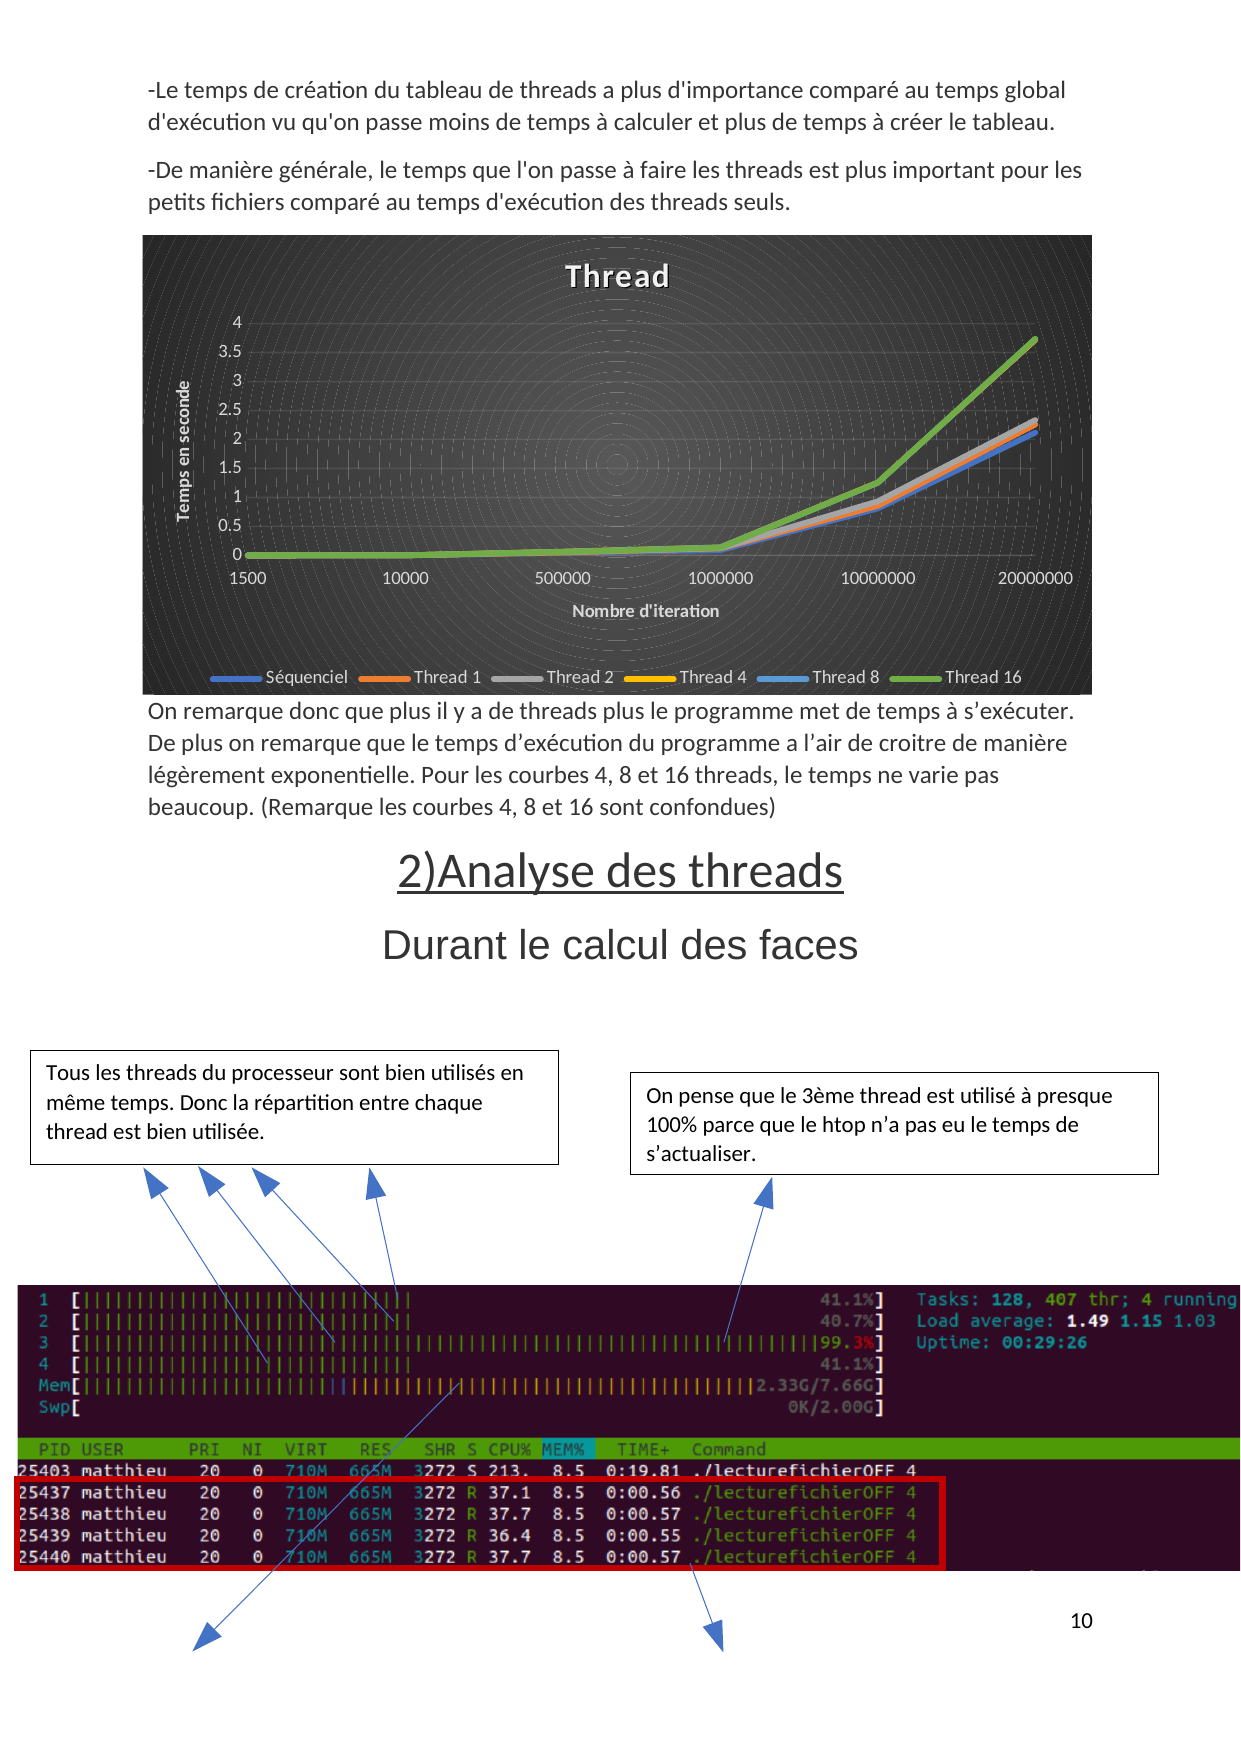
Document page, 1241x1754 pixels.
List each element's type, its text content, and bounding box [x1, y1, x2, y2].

text On pense que le 3ème thread est utilisé à presque 100% parce que le htop n’a pas eu le temps de s’actualiser. [646, 1081, 1143, 1167]
text Durant le calcul des faces [148, 920, 1093, 968]
text On remarque donc que plus il y a de threads plus le programme met de temps à s’exécuter. De plus on remarque que le temps d’exécution du programme a l’air de croitre de manière légèrement exponentielle. Pour les courbes 4, 8 et 16 threads, le temps ne varie pas beaucoup. (Remarque les courbes 4, 8 et 16 sont confondues) [148, 235, 1093, 821]
text -De manière générale, le temps que l'on passe à faire les threads est plus important pour les petits fichiers comparé au temps d'exécution des threads seuls. [148, 154, 1093, 217]
text Tous les threads du processeur sont bien utilisés en même temps. Donc la répartition entre chaque thread est bien utilisée. [46, 1058, 543, 1145]
text -Le temps de création du tableau de threads a plus d'importance comparé au temps global d'exécution vu qu'on passe moins de temps à calculer et plus de temps à créer le tableau. [148, 74, 1093, 136]
text 2)Analyse des threads [148, 839, 1093, 900]
